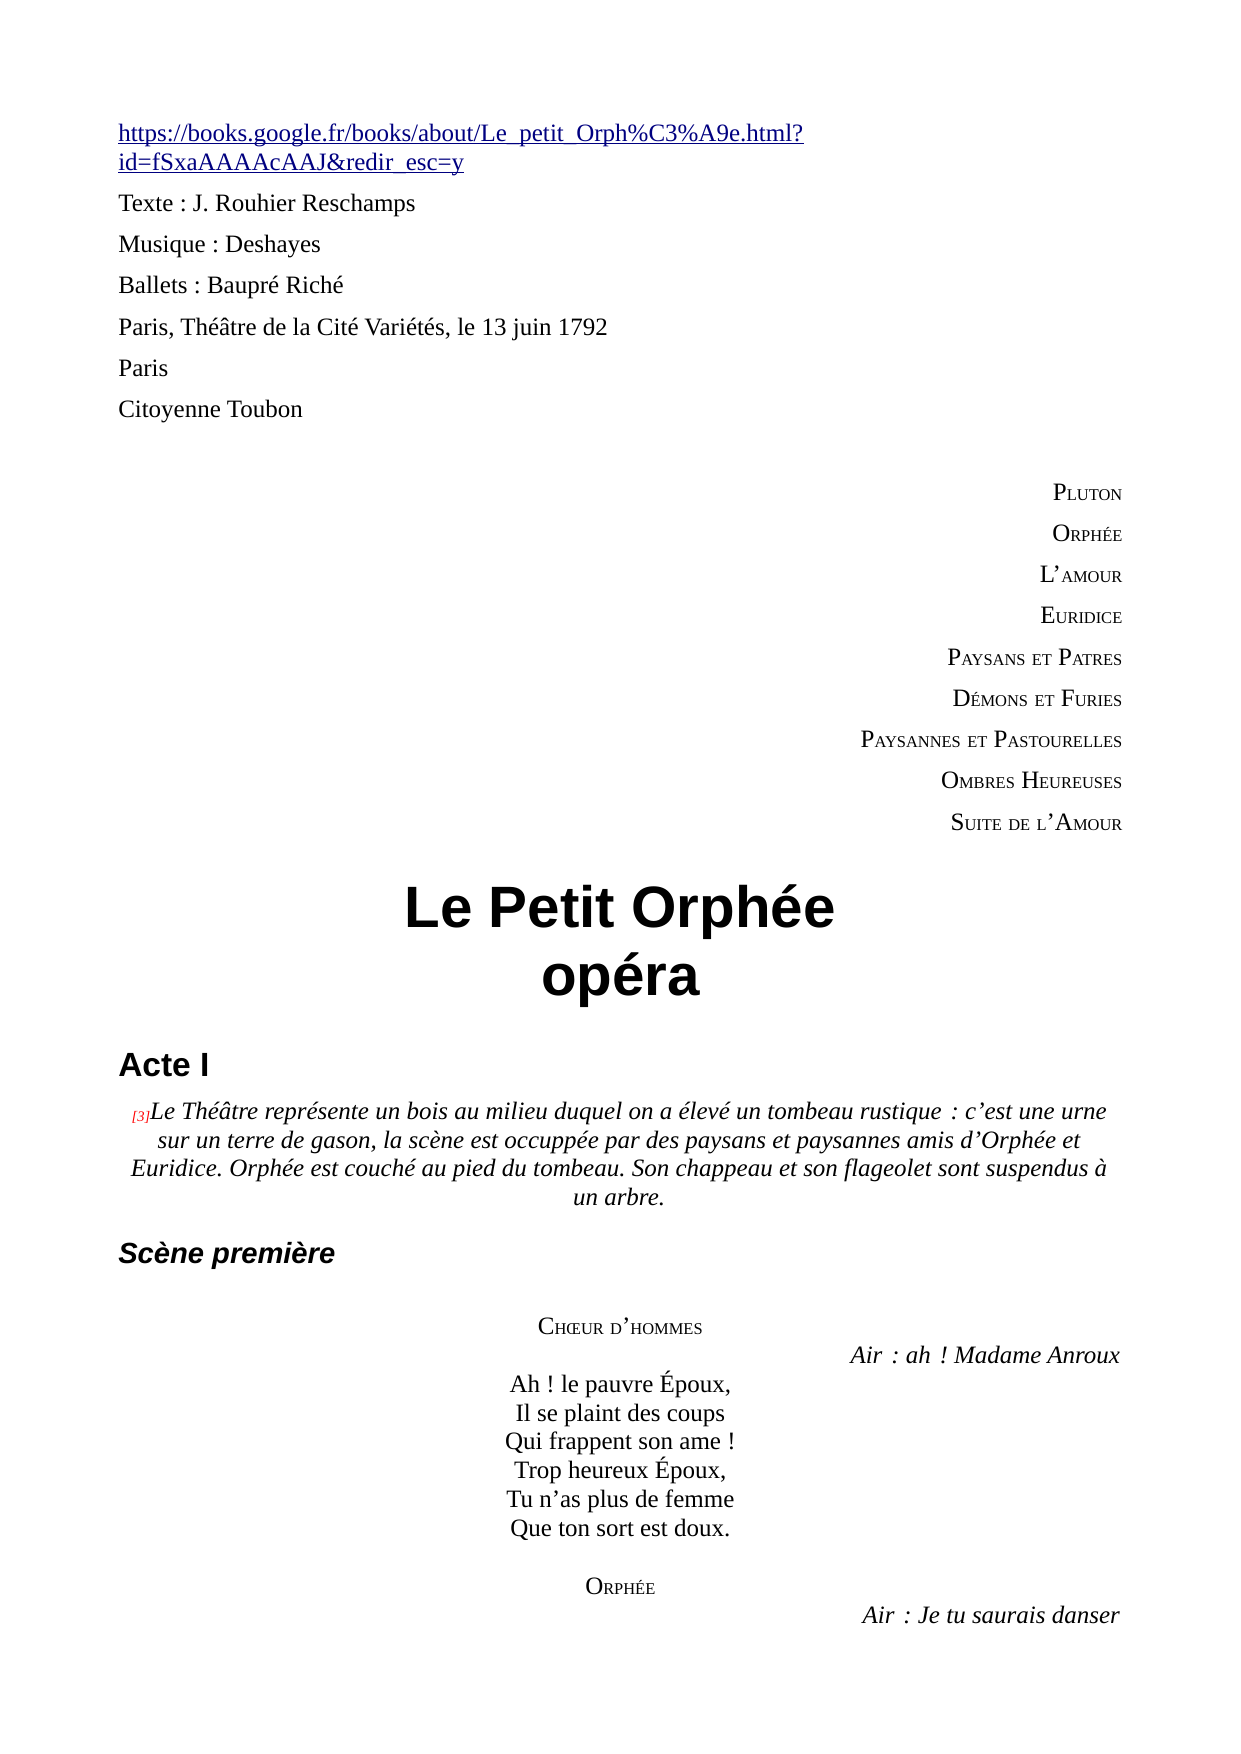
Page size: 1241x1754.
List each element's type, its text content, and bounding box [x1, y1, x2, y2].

text Air : Je tu saurais danser [118, 1600, 1122, 1628]
text Ballets : Baupré Riché [118, 271, 1122, 299]
text Paysans et Patres [118, 642, 1122, 671]
text [3]Le Théâtre représente un bois au milieu duquel on a élevé un tombeau rustique : c’est une urne sur un terre de gason, la scène est occuppée par des paysans et paysannes amis d’Orphée et Euridice. Orphée est couché au pied du tombeau. Son chappeau et son flageolet sont suspendus à un arbre. [118, 1096, 1122, 1211]
text Paris, Théâtre de la Cité Variétés, le 13 juin 1792 [118, 312, 1122, 341]
text L’amour [118, 559, 1122, 588]
subtitle Acte I [118, 1045, 1122, 1083]
text Citoyenne Toubon [118, 394, 1122, 423]
text Il se plaint des coups [118, 1398, 1122, 1426]
text Musique : Deshayes [118, 229, 1122, 258]
text Qui frappent son ame ! [118, 1426, 1122, 1455]
text Texte : J. Rouhier Reschamps [118, 188, 1122, 217]
text Trop heureux Époux, [118, 1455, 1122, 1484]
text https://books.google.fr/books/about/Le_petit_Orph%C3%A9e.html?id=fSxaAAAAcAAJ&redir_esc=y [118, 118, 1122, 176]
text Orphée [118, 518, 1122, 547]
subtitle Scène première [118, 1236, 1122, 1269]
text Orphée [118, 1571, 1122, 1600]
text Paris [118, 353, 1122, 382]
text Que ton sort est doux. [118, 1513, 1122, 1541]
title Le Petit Orphée opéra [118, 873, 1122, 1007]
text Pluton [118, 477, 1122, 506]
text Air : ah ! Madame Anroux [118, 1340, 1122, 1369]
text Tu n’as plus de femme [118, 1484, 1122, 1513]
text Suite de l’Amour [118, 807, 1122, 836]
text Euridice [118, 601, 1122, 629]
text Ah ! le pauvre Époux, [118, 1369, 1122, 1398]
text Démons et Furies [118, 683, 1122, 712]
text Paysannes et Pastourelles [118, 724, 1122, 753]
text Chœur d’hommes [118, 1311, 1122, 1340]
text Ombres Heureuses [118, 766, 1122, 794]
